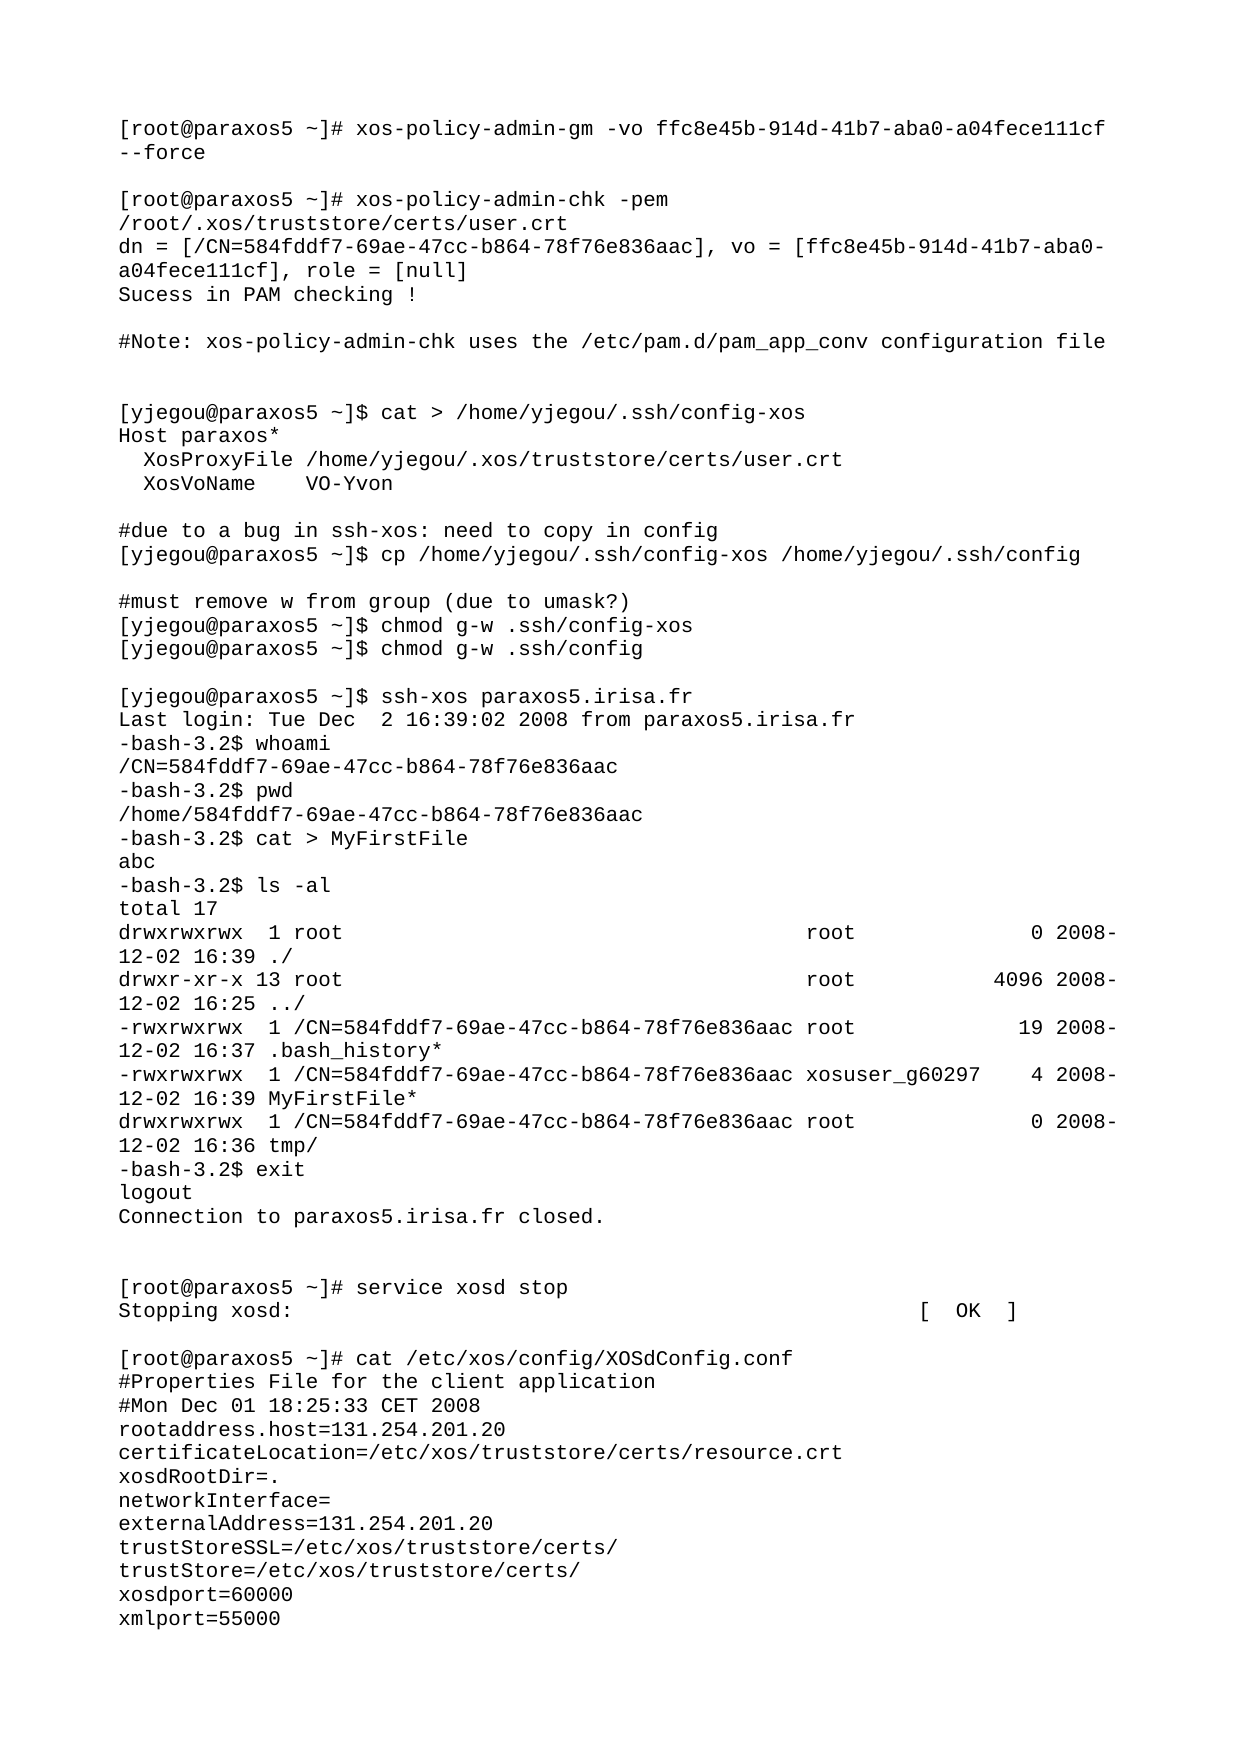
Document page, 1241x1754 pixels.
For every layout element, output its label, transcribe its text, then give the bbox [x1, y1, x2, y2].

text #Note: xos-policy-admin-chk uses the /etc/pam.d/pam_app_conv configuration file [118, 331, 1122, 354]
text Host paraxos* [118, 426, 1122, 449]
text -bash-3.2$ exit [118, 1158, 1122, 1182]
text /home/584fddf7-69ae-47cc-b864-78f76e836aac [118, 804, 1122, 827]
text rootaddress.host=131.254.201.20 [118, 1419, 1122, 1442]
text total 17 [118, 898, 1122, 922]
text Last login: Tue Dec 2 16:39:02 2008 from paraxos5.irisa.fr [118, 709, 1122, 733]
text dn = [/CN=584fddf7-69ae-47cc-b864-78f76e836aac], vo = [ffc8e45b-914d-41b7-aba0-a04fece111cf], role = [null] [118, 236, 1122, 284]
text -bash-3.2$ cat > MyFirstFile [118, 827, 1122, 851]
text [root@paraxos5 ~]# cat /etc/xos/config/XOSdConfig.conf [118, 1348, 1122, 1371]
text networkInterface= [118, 1489, 1122, 1513]
text Connection to paraxos5.irisa.fr closed. [118, 1206, 1122, 1229]
text #Properties File for the client application [118, 1371, 1122, 1395]
text [yjegou@paraxos5 ~]$ chmod g-w .ssh/config-xos [118, 615, 1122, 638]
text XosVoName VO-Yvon [118, 473, 1122, 496]
text [yjegou@paraxos5 ~]$ ssh-xos paraxos5.irisa.fr [118, 686, 1122, 709]
text -bash-3.2$ whoami [118, 733, 1122, 757]
text [root@paraxos5 ~]# xos-policy-admin-chk -pem /root/.xos/truststore/certs/user.crt [118, 189, 1122, 236]
text /CN=584fddf7-69ae-47cc-b864-78f76e836aac [118, 757, 1122, 780]
text externalAddress=131.254.201.20 [118, 1513, 1122, 1537]
text xosdRootDir=. [118, 1466, 1122, 1489]
text Sucess in PAM checking ! [118, 284, 1122, 307]
text -bash-3.2$ pwd [118, 780, 1122, 804]
text [yjegou@paraxos5 ~]$ chmod g-w .ssh/config [118, 638, 1122, 662]
text drwxr-xr-x 13 root root 4096 2008-12-02 16:25 ../ [118, 969, 1122, 1017]
text drwxrwxrwx 1 /CN=584fddf7-69ae-47cc-b864-78f76e836aac root 0 2008-12-02 16:36 tmp/ [118, 1111, 1122, 1158]
text #Mon Dec 01 18:25:33 CET 2008 [118, 1395, 1122, 1419]
text trustStore=/etc/xos/truststore/certs/ [118, 1561, 1122, 1584]
text Stopping xosd: [ OK ] [118, 1300, 1122, 1324]
text xmlport=55000 [118, 1608, 1122, 1631]
text drwxrwxrwx 1 root root 0 2008-12-02 16:39 ./ [118, 922, 1122, 969]
text xosdport=60000 [118, 1584, 1122, 1608]
text [root@paraxos5 ~]# xos-policy-admin-gm -vo ffc8e45b-914d-41b7-aba0-a04fece111cf --force [118, 118, 1122, 165]
text [yjegou@paraxos5 ~]$ cat > /home/yjegou/.ssh/config-xos [118, 402, 1122, 426]
text XosProxyFile /home/yjegou/.xos/truststore/certs/user.crt [118, 449, 1122, 473]
text certificateLocation=/etc/xos/truststore/certs/resource.crt [118, 1442, 1122, 1466]
text [root@paraxos5 ~]# service xosd stop [118, 1277, 1122, 1300]
text -rwxrwxrwx 1 /CN=584fddf7-69ae-47cc-b864-78f76e836aac xosuser_g60297 4 2008-12-02 16:39 MyFirstFile* [118, 1064, 1122, 1111]
text trustStoreSSL=/etc/xos/truststore/certs/ [118, 1537, 1122, 1561]
text logout [118, 1182, 1122, 1206]
text [yjegou@paraxos5 ~]$ cp /home/yjegou/.ssh/config-xos /home/yjegou/.ssh/config [118, 544, 1122, 567]
text abc [118, 851, 1122, 875]
text #due to a bug in ssh-xos: need to copy in config [118, 520, 1122, 544]
text -bash-3.2$ ls -al [118, 875, 1122, 898]
text #must remove w from group (due to umask?) [118, 591, 1122, 615]
text -rwxrwxrwx 1 /CN=584fddf7-69ae-47cc-b864-78f76e836aac root 19 2008-12-02 16:37 .bash_history* [118, 1017, 1122, 1064]
